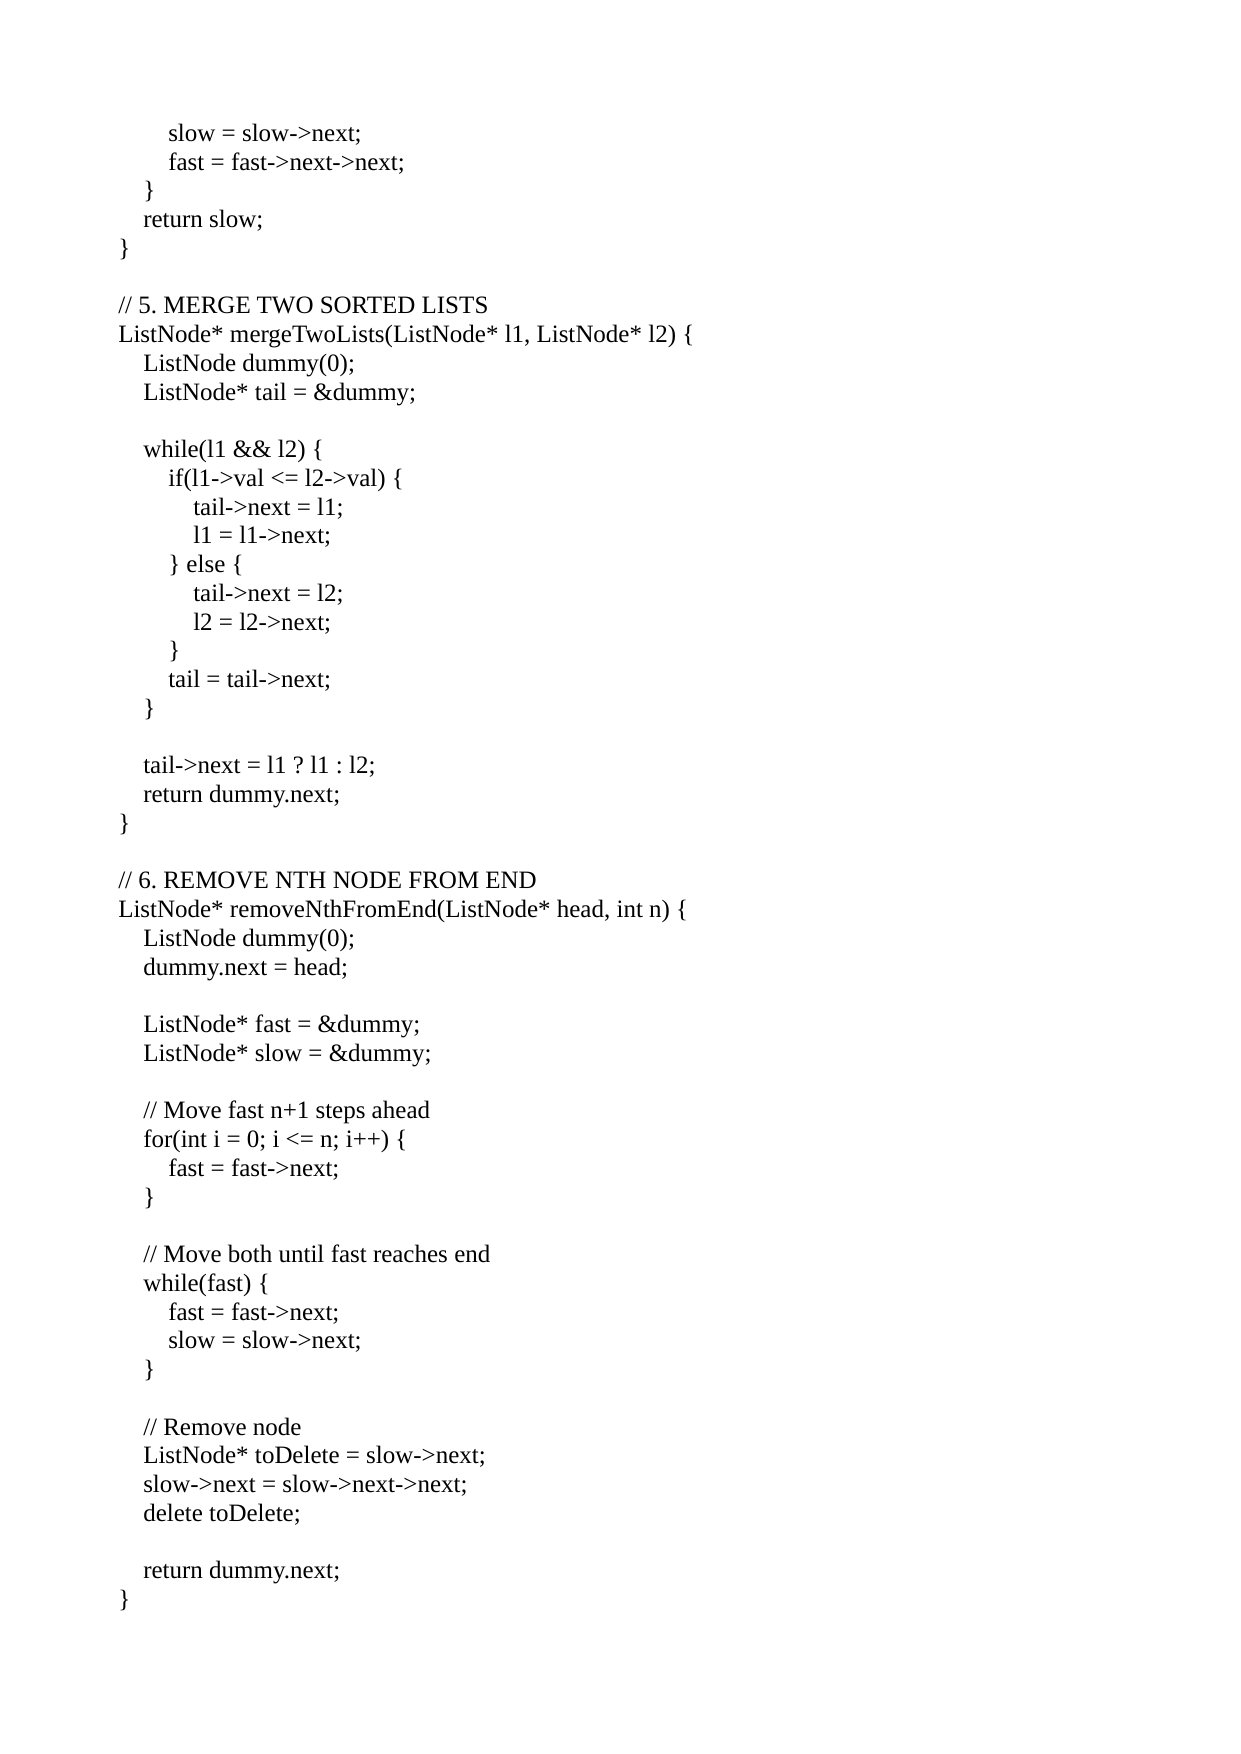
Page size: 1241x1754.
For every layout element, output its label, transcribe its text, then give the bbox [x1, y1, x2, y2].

text tail->next = l2; [118, 578, 1122, 607]
text // Move both until fast reaches end [118, 1239, 1122, 1268]
text // 6. REMOVE NTH NODE FROM END [118, 866, 1122, 894]
text tail = tail->next; [118, 664, 1122, 693]
text slow = slow->next; [118, 118, 1122, 147]
text } [118, 693, 1122, 722]
text return dummy.next; [118, 779, 1122, 808]
text ListNode* tail = &dummy; [118, 377, 1122, 406]
text tail->next = l1; [118, 492, 1122, 521]
text } [118, 1354, 1122, 1383]
text tail->next = l1 ? l1 : l2; [118, 751, 1122, 779]
text delete toDelete; [118, 1498, 1122, 1527]
text ListNode* removeNthFromEnd(ListNode* head, int n) { [118, 894, 1122, 923]
text ListNode* toDelete = slow->next; [118, 1441, 1122, 1469]
text while(l1 && l2) { [118, 434, 1122, 463]
text return dummy.next; [118, 1556, 1122, 1584]
text slow->next = slow->next->next; [118, 1469, 1122, 1498]
text while(fast) { [118, 1268, 1122, 1297]
text fast = fast->next; [118, 1153, 1122, 1182]
text fast = fast->next->next; [118, 147, 1122, 176]
text return slow; [118, 204, 1122, 233]
text slow = slow->next; [118, 1326, 1122, 1354]
text } [118, 176, 1122, 204]
text // 5. MERGE TWO SORTED LISTS [118, 291, 1122, 319]
text l1 = l1->next; [118, 521, 1122, 549]
text fast = fast->next; [118, 1297, 1122, 1326]
text } [118, 233, 1122, 262]
text ListNode* fast = &dummy; [118, 1009, 1122, 1038]
text // Remove node [118, 1412, 1122, 1441]
text } [118, 1182, 1122, 1211]
text // Move fast n+1 steps ahead [118, 1096, 1122, 1124]
text } [118, 1584, 1122, 1613]
text l2 = l2->next; [118, 607, 1122, 636]
text ListNode dummy(0); [118, 923, 1122, 952]
text ListNode dummy(0); [118, 348, 1122, 377]
text } [118, 636, 1122, 664]
text if(l1->val <= l2->val) { [118, 463, 1122, 492]
text for(int i = 0; i <= n; i++) { [118, 1124, 1122, 1153]
text dummy.next = head; [118, 952, 1122, 981]
text } [118, 808, 1122, 837]
text ListNode* mergeTwoLists(ListNode* l1, ListNode* l2) { [118, 319, 1122, 348]
text ListNode* slow = &dummy; [118, 1038, 1122, 1067]
text } else { [118, 549, 1122, 578]
